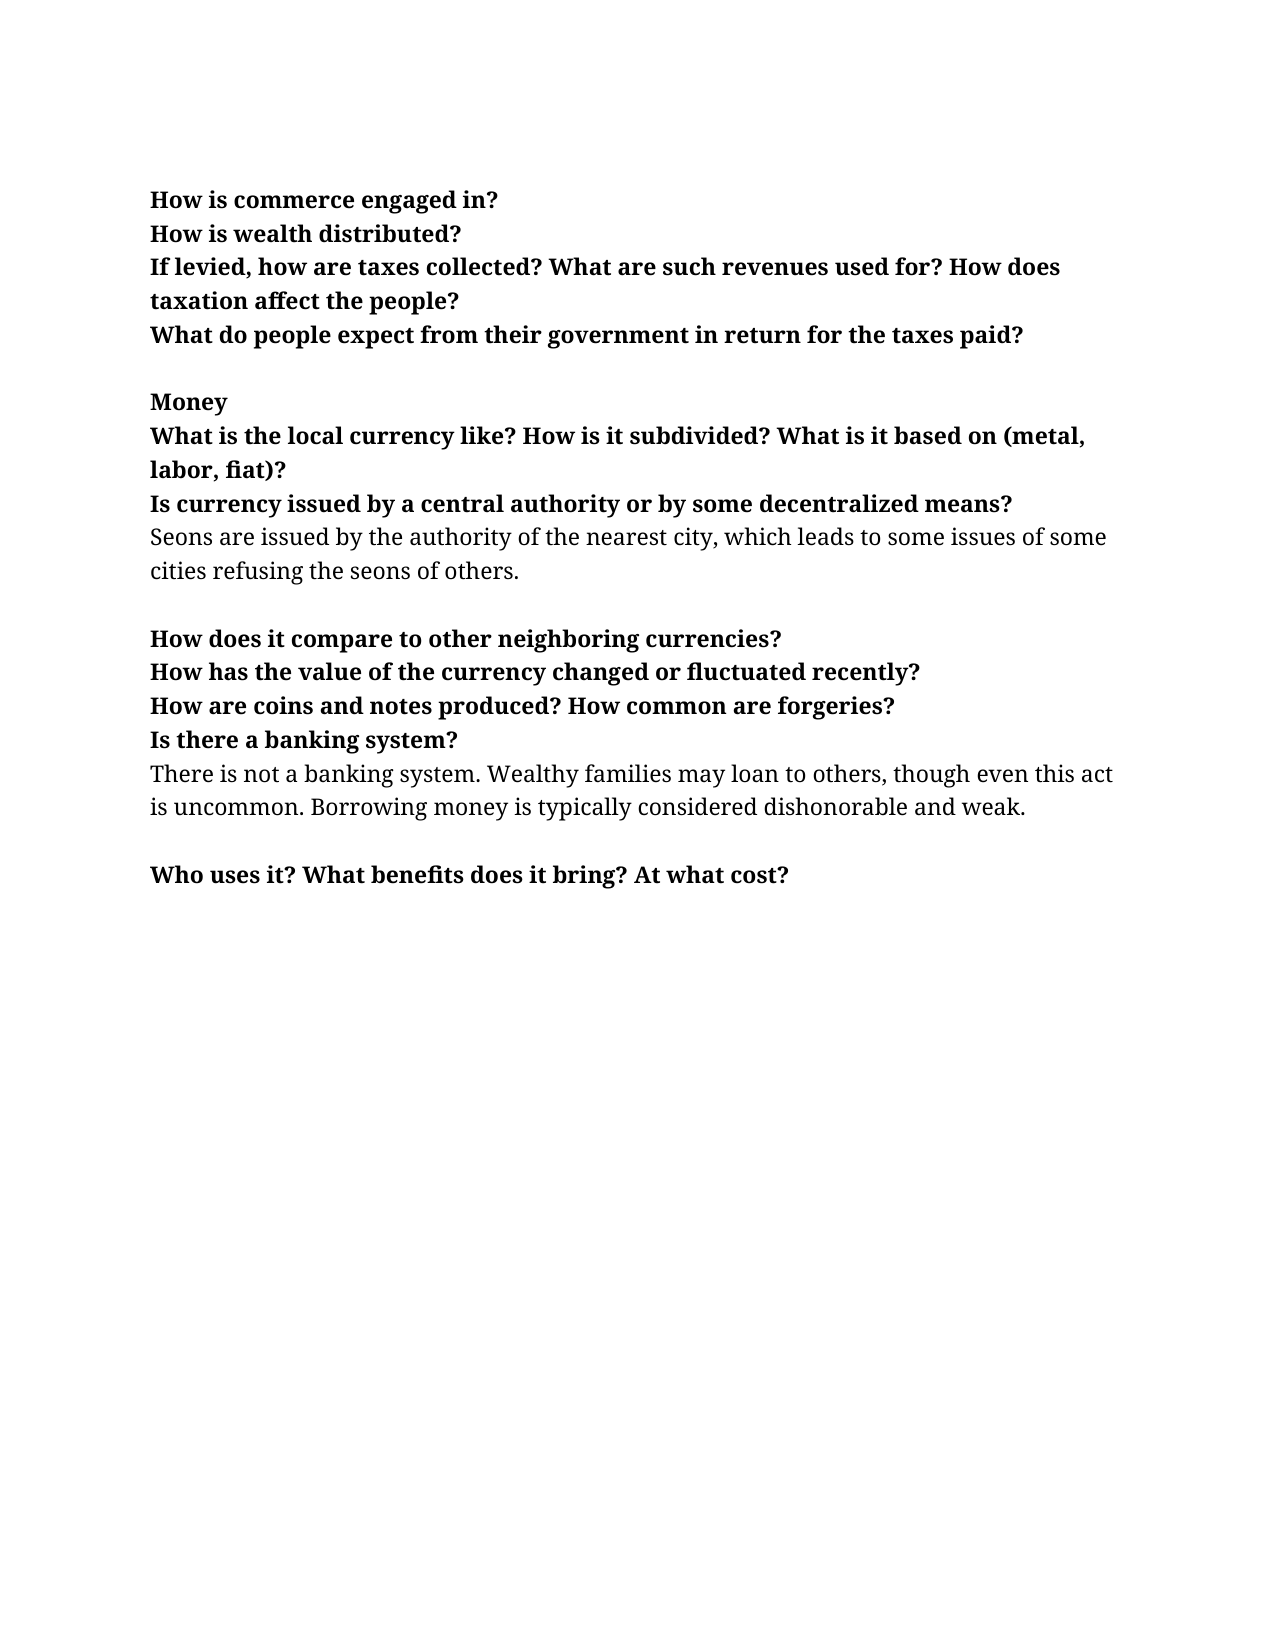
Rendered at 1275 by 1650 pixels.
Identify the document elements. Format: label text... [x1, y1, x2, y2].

text How is wealth distributed? If levied, how are taxes collected? What are such revenues used for? How does taxation affect the people? What do people expect from their government in return for the taxes paid? Money What is the local currency like? How is it subdivided? What is it based on (metal, labor, fiat)? Is currency issued by a central authority or by some decentralized means? [150, 217, 1125, 519]
text How is commerce engaged in? [150, 150, 1125, 215]
text There is not a banking system. Wealthy families may loan to others, though even this act is uncommon. Borrowing money is typically considered dishonorable and weak. [150, 757, 1125, 822]
text Seons are issued by the authority of the nearest city, which leads to some issues of some cities refusing the seons of others. [150, 521, 1125, 586]
text How does it compare to other neighboring currencies? How has the value of the currency changed or fluctuated recently? How are coins and notes produced? How common are forgeries? Is there a banking system? [150, 589, 1125, 755]
text Who uses it? What benefits does it bring? At what cost? [150, 825, 1125, 890]
